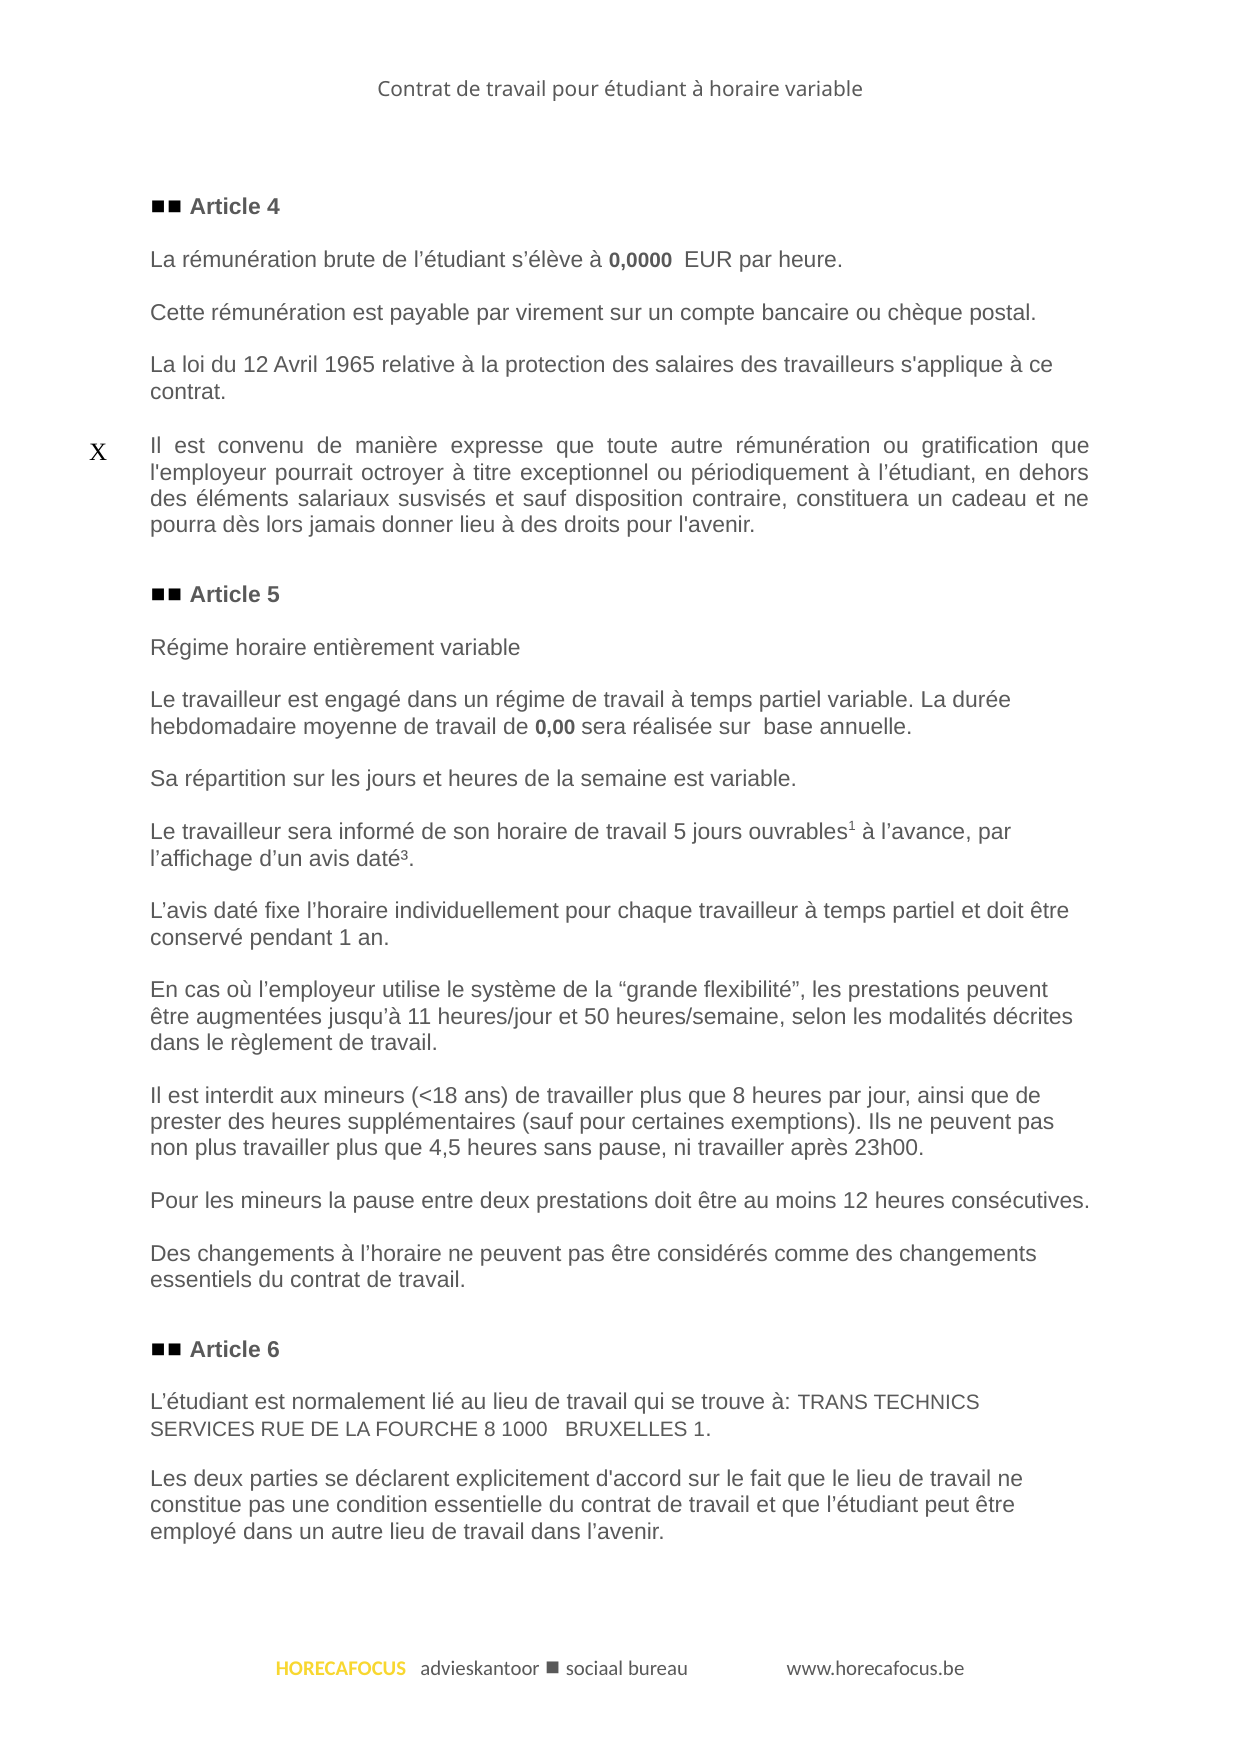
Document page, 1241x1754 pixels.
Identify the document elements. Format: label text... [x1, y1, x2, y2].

text Sa répartition sur les jours et heures de la semaine est variable. [150, 765, 1090, 792]
text << Article 5 [150, 581, 1090, 607]
text Pour les mineurs la pause entre deux prestations doit être au moins 12 heures consécutives. [150, 1187, 1090, 1213]
text L’étudiant est normalement lié au lieu de travail qui se trouve à: TRANS TECHNICS SERVICES RUE DE LA FOURCHE 8 1000 BRUXELLES 1. [150, 1388, 1090, 1441]
text Régime horaire entièrement variable [150, 634, 1090, 660]
text La loi du 12 Avril 1965 relative à la protection des salaires des travailleurs s'applique à ce contrat. [150, 351, 1090, 404]
text Il est convenu de manière expresse que toute autre rémunération ou gratification que l'employeur pourrait octroyer à titre exceptionnel ou périodiquement à l’étudiant, en dehors des éléments salariaux susvisés et sauf disposition contraire, constituera un cadeau et ne pourra dès lors jamais donner lieu à des droits pour l'avenir. [150, 432, 1090, 538]
text L’avis daté fixe l’horaire individuellement pour chaque travailleur à temps partiel et doit être conservé pendant 1 an. [150, 897, 1090, 950]
text << Article 6 [150, 1336, 1090, 1362]
text Le travailleur sera informé de son horaire de travail 5 jours ouvrables1 à l’avance, par l’affichage d’un avis daté³. [150, 818, 1090, 871]
text Cette rémunération est payable par virement sur un compte bancaire ou chèque postal. [150, 298, 1090, 325]
text Des changements à l’horaire ne peuvent pas être considérés comme des changements essentiels du contrat de travail. [150, 1240, 1090, 1292]
text << Article 4 [150, 193, 1090, 219]
text En cas où l’employeur utilise le système de la “grande flexibilité”, les prestations peuvent être augmentées jusqu’à 11 heures/jour et 50 heures/semaine, selon les modalités décrites dans le règlement de travail. [150, 976, 1090, 1055]
text La rémunération brute de l’étudiant s’élève à 0,0000 EUR par heure. [150, 246, 1090, 272]
text Il est interdit aux mineurs (<18 ans) de travailler plus que 8 heures par jour, ainsi que de prester des heures supplémentaires (sauf pour certaines exemptions). Ils ne peuvent pas non plus travailler plus que 4,5 heures sans pause, ni travailler après 23h00. [150, 1082, 1090, 1161]
text Les deux parties se déclarent explicitement d'accord sur le fait que le lieu de travail ne constitue pas une condition essentielle du contrat de travail et que l’étudiant peut être employé dans un autre lieu de travail dans l’avenir. [150, 1465, 1090, 1544]
text Le travailleur est engagé dans un régime de travail à temps partiel variable. La durée hebdomadaire moyenne de travail de 0,00 sera réalisée sur base annuelle. [150, 686, 1090, 739]
